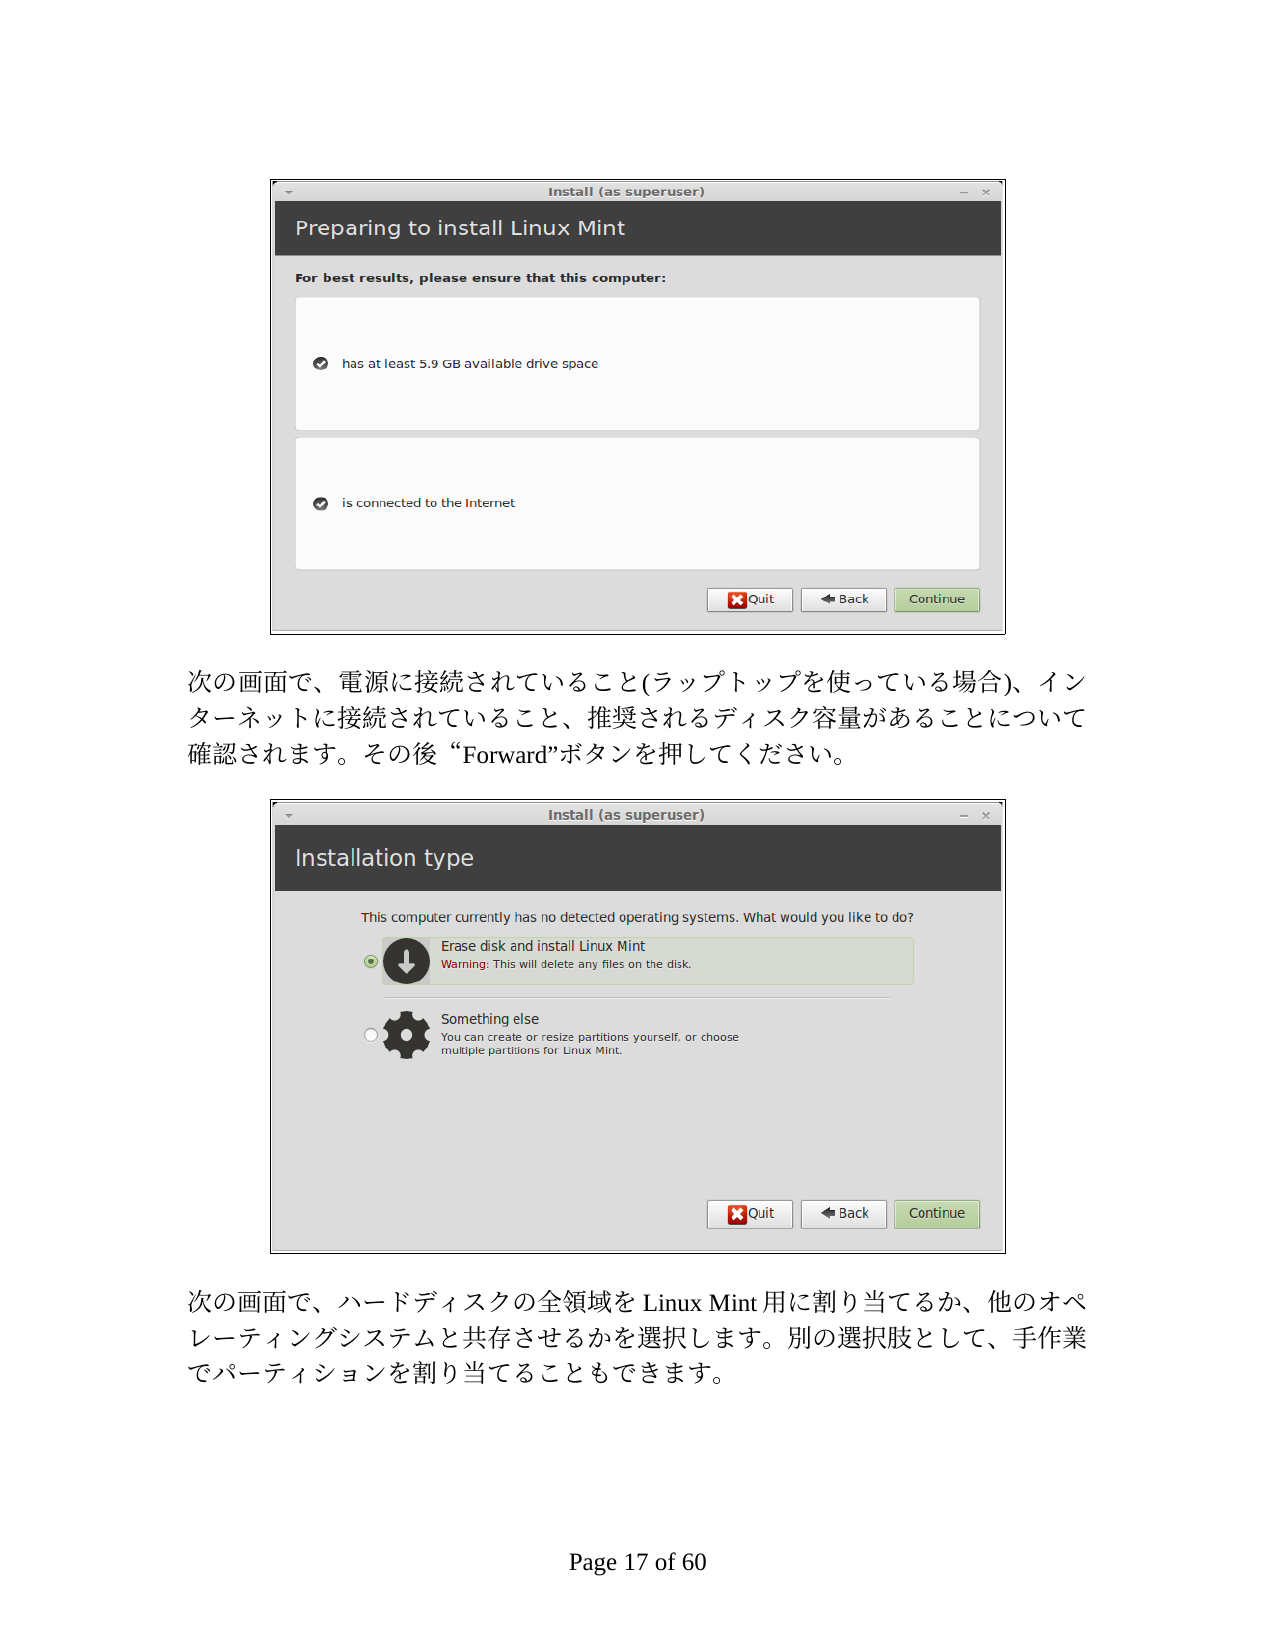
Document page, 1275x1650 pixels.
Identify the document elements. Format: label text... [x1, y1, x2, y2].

text 次の画面で、ハードディスクの全領域をLinux Mint用に割り当てるか、他のオペレーティングシステムと共存させるかを選択します。別の選択肢として、手作業でパーティションを割り当てることもできます。 [187, 1282, 1087, 1390]
picture [272, 802, 1003, 1251]
picture [272, 181, 1003, 631]
